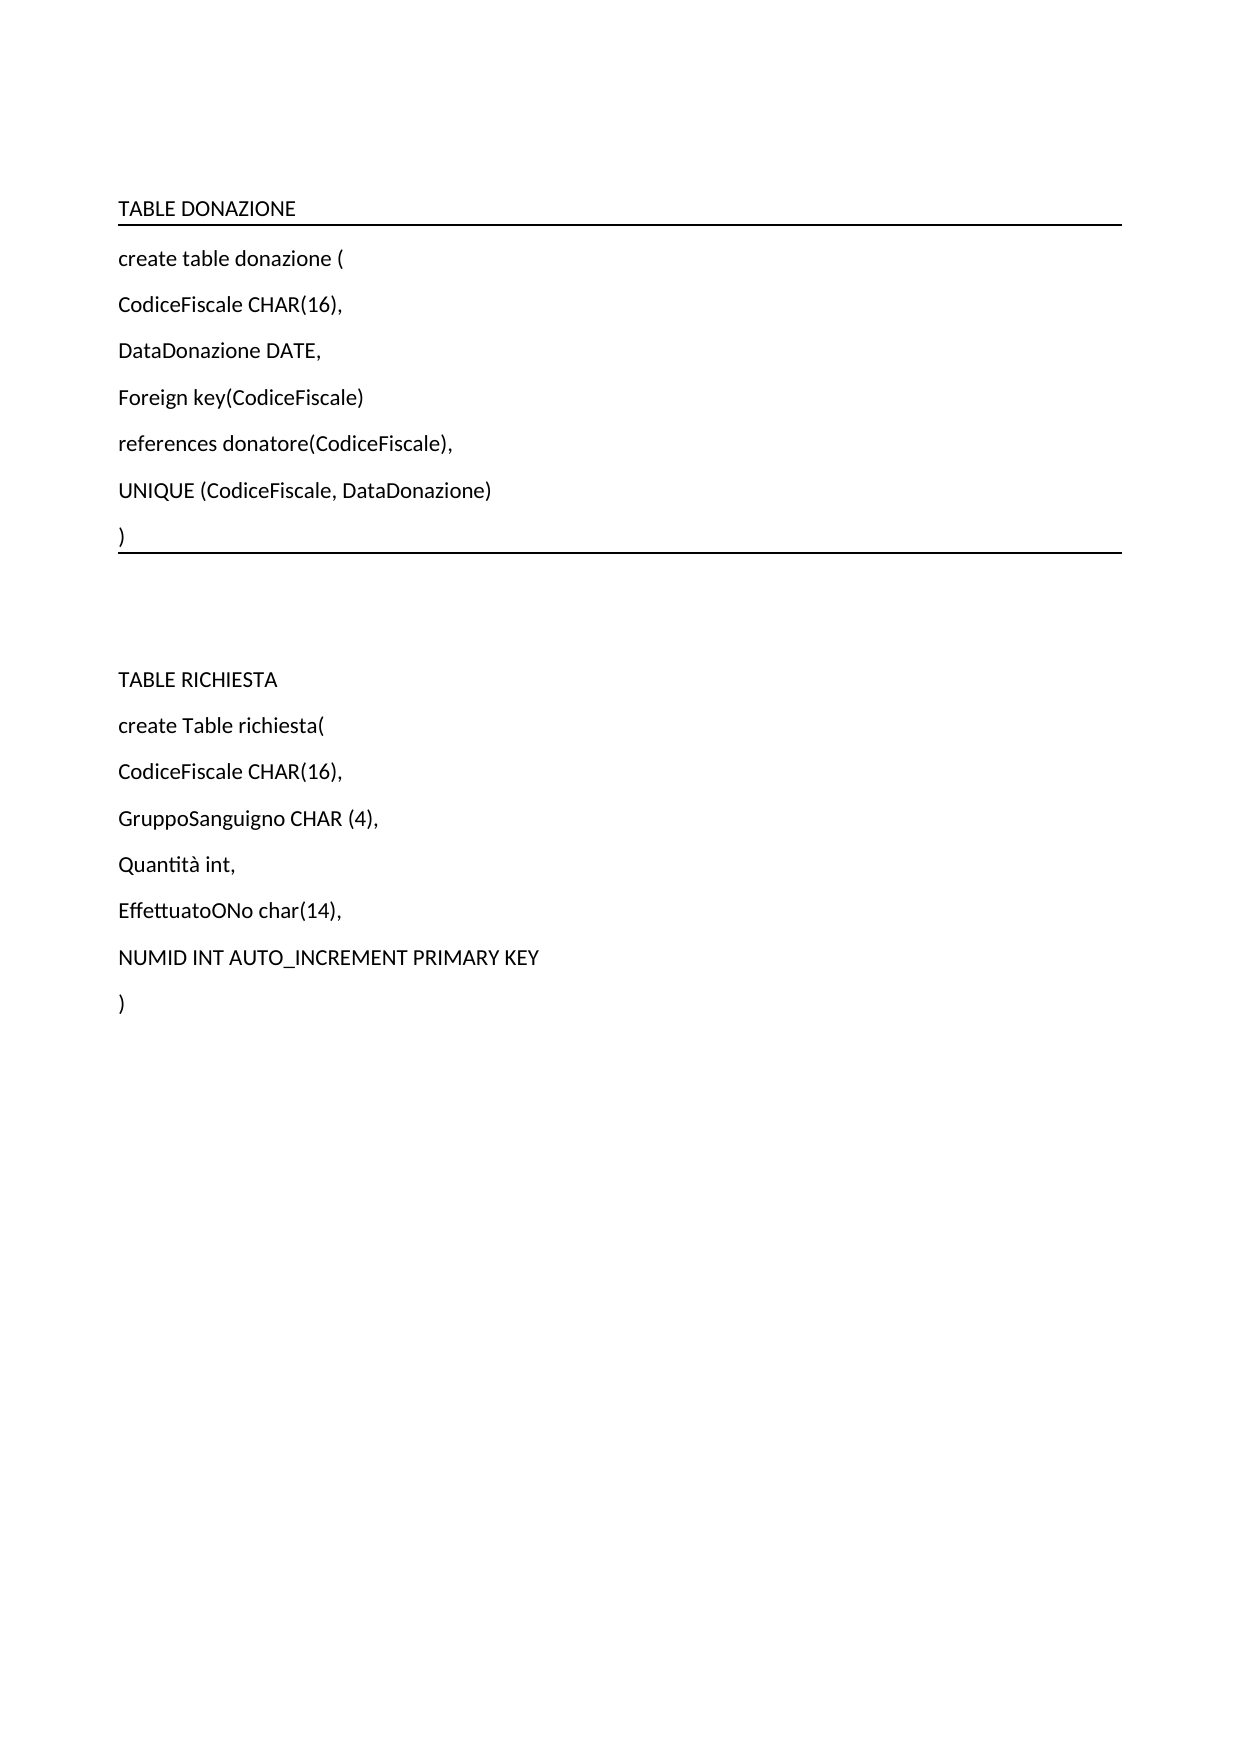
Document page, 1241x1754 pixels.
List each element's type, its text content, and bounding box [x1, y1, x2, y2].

text Quantità int, [118, 850, 1122, 878]
text references donatore(CodiceFiscale), [118, 429, 1122, 457]
text ) [118, 989, 1122, 1017]
text TABLE DONAZIONE [118, 194, 1122, 224]
text TABLE RICHIESTA [118, 665, 1122, 693]
text GruppoSanguigno CHAR (4), [118, 804, 1122, 832]
text CodiceFiscale CHAR(16), [118, 290, 1122, 318]
text Foreign key(CodiceFiscale) [118, 383, 1122, 411]
text CodiceFiscale CHAR(16), [118, 757, 1122, 786]
text EffettuatoONo char(14), [118, 897, 1122, 924]
text DataDonazione DATE, [118, 337, 1122, 365]
text NUMID INT AUTO_INCREMENT PRIMARY KEY [118, 943, 1122, 971]
text ) [118, 522, 1122, 552]
text create table donazione ( [118, 244, 1122, 272]
text UNIQUE (CodiceFiscale, DataDonazione) [118, 476, 1122, 504]
text create Table richiesta( [118, 711, 1122, 739]
